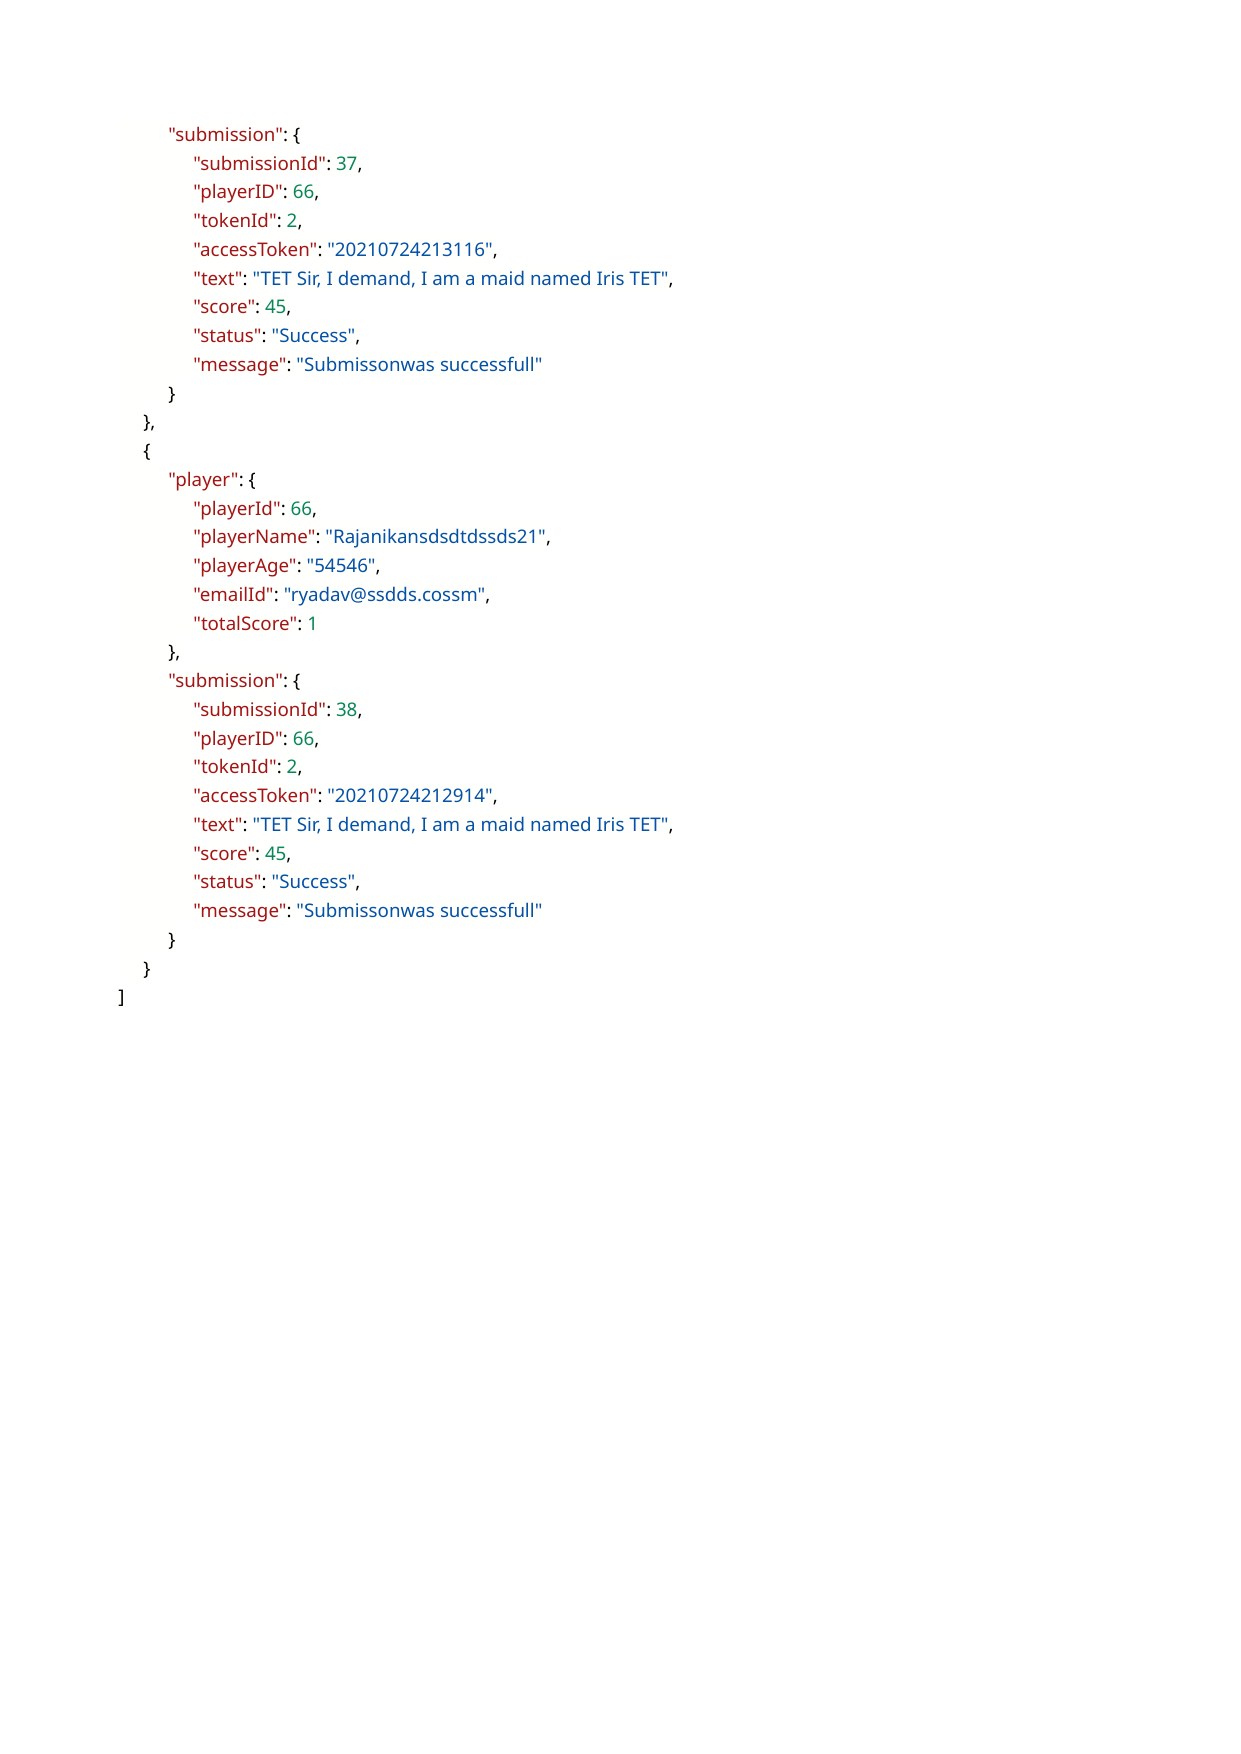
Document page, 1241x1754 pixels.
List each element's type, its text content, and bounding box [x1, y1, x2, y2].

text "totalScore": 1 [118, 607, 1122, 636]
text "submission": { [118, 664, 1122, 693]
text "player": { [118, 463, 1122, 492]
text "text": "TET Sir, I demand, I am a maid named Iris TET", [118, 262, 1122, 291]
text "playerID": 66, [118, 176, 1122, 204]
text } [118, 377, 1122, 406]
text }, [118, 406, 1122, 434]
text "message": "Submissonwas successfull" [118, 348, 1122, 377]
text "playerName": "Rajanikansdsdtdssds21", [118, 521, 1122, 549]
text "playerId": 66, [118, 492, 1122, 521]
text "message": "Submissonwas successfull" [118, 894, 1122, 923]
text } [118, 952, 1122, 981]
text "accessToken": "20210724212914", [118, 779, 1122, 808]
text "playerID": 66, [118, 722, 1122, 751]
text "status": "Success", [118, 866, 1122, 894]
text "emailId": "ryadav@ssdds.cossm", [118, 578, 1122, 607]
text "status": "Success", [118, 319, 1122, 348]
text "tokenId": 2, [118, 751, 1122, 779]
text "submissionId": 37, [118, 147, 1122, 176]
text "score": 45, [118, 291, 1122, 319]
text }, [118, 636, 1122, 664]
text "submissionId": 38, [118, 693, 1122, 722]
text "playerAge": "54546", [118, 549, 1122, 578]
text "accessToken": "20210724213116", [118, 233, 1122, 262]
text "tokenId": 2, [118, 204, 1122, 233]
text "text": "TET Sir, I demand, I am a maid named Iris TET", [118, 808, 1122, 837]
text "submission": { [118, 118, 1122, 147]
text "score": 45, [118, 837, 1122, 866]
text ] [118, 981, 1122, 1009]
text { [118, 434, 1122, 463]
text } [118, 923, 1122, 952]
